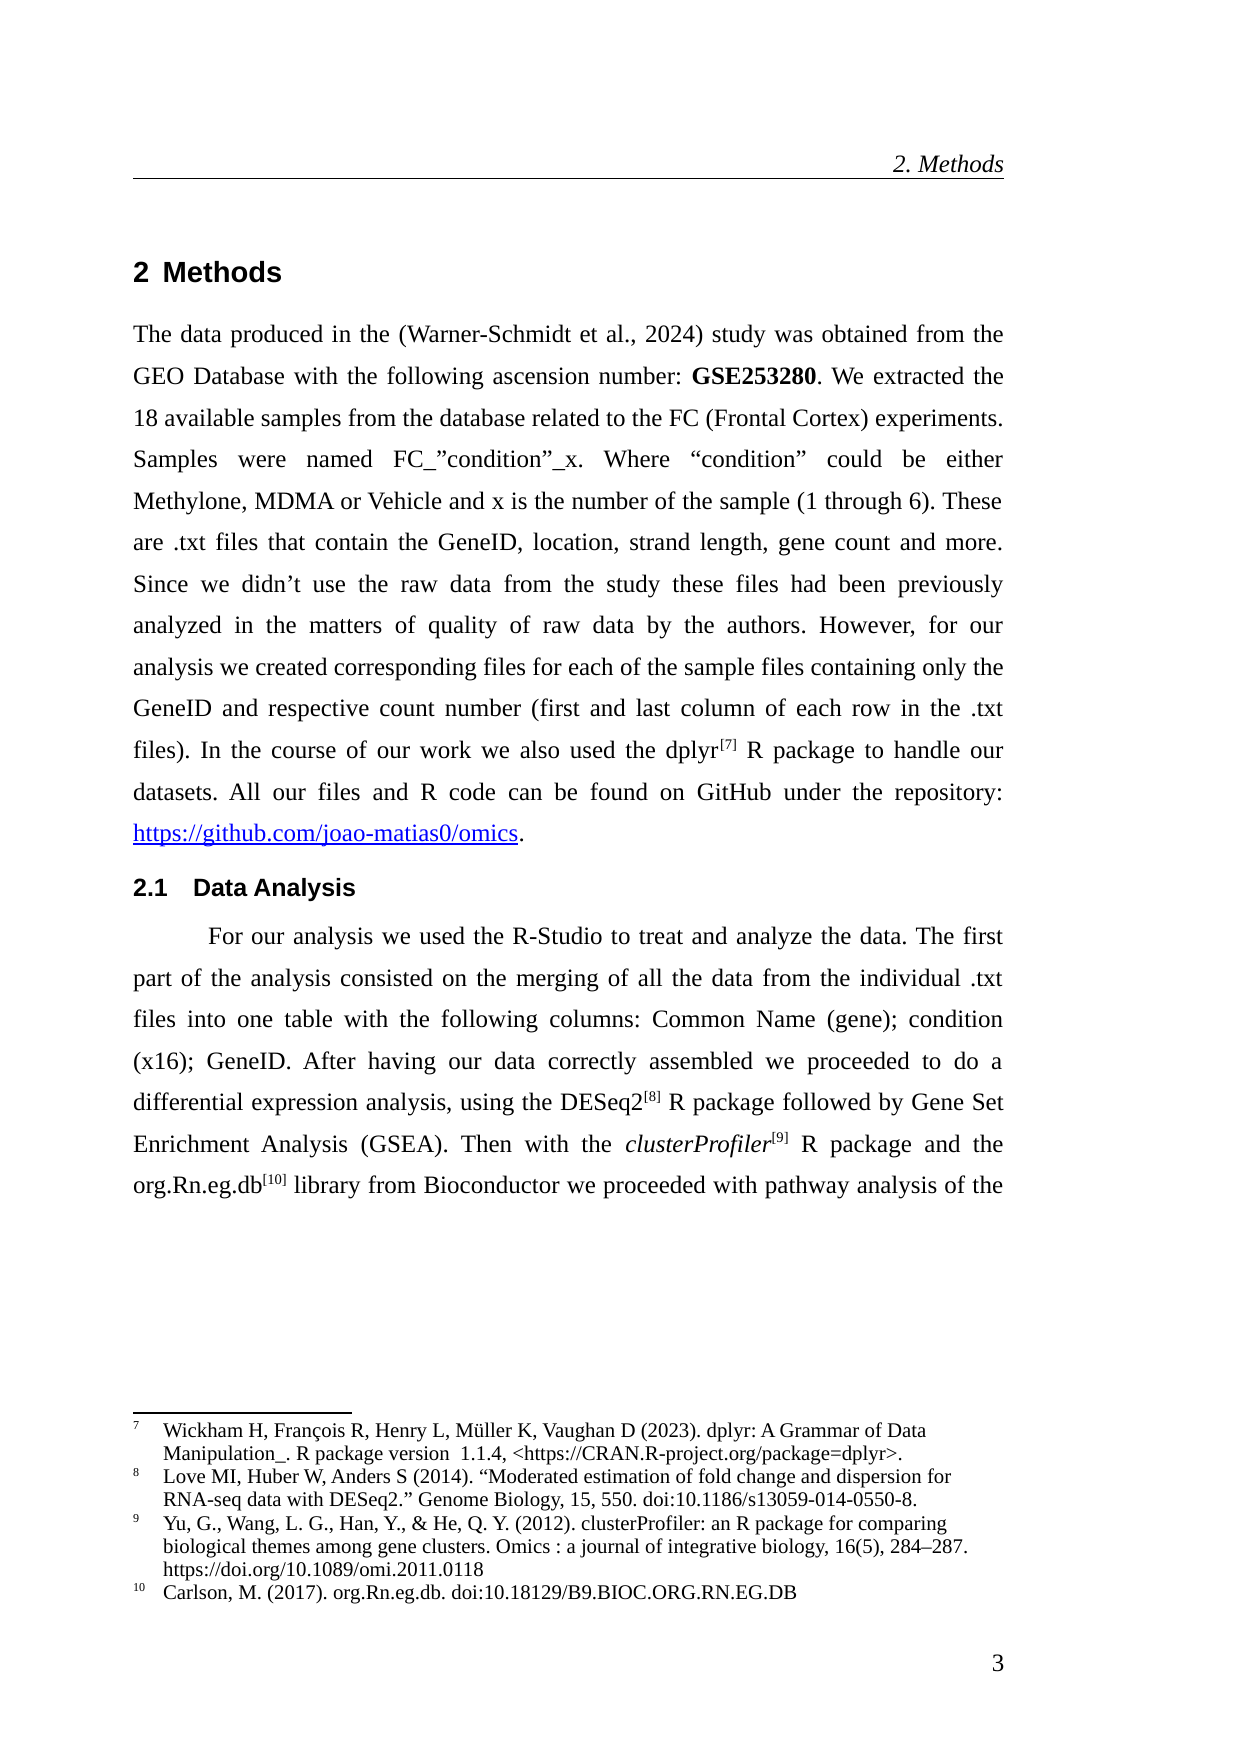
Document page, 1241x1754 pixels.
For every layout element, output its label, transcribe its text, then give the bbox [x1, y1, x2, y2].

text The data produced in the (Warner-Schmidt et al., 2024) study was obtained from the GEO Database with the following ascension number: GSE253280. We extracted the 18 available samples from the database related to the FC (Frontal Cortex) experiments. Samples were named FC_”condition”_x. Where “condition” could be either Methylone, MDMA or Vehicle and x is the number of the sample (1 through 6). These are .txt files that contain the GeneID, location, strand length, gene count and more. Since we didn’t use the raw data from the study these files had been previously analyzed in the matters of quality of raw data by the authors. However, for our analysis we created corresponding files for each of the sample files containing only the GeneID and respective count number (first and last column of each row in the .txt files). In the course of our work we also used the dplyr[] R package to handle our datasets. All our files and R code can be found on GitHub under the repository: https://github.com/joao-matias0/omics. [133, 321, 1004, 847]
text Carlson, M. (2017). org.Rn.eg.db. doi:10.18129/B9.BIOC.ORG.RN.EG.DB [133, 1581, 1004, 1604]
text Yu, G., Wang, L. G., Han, Y., & He, Q. Y. (2012). clusterProfiler: an R package for comparing biological themes among gene clusters. Omics : a journal of integrative biology, 16(5), 284–287. https://doi.org/10.1089/omi.2011.0118 [133, 1511, 1004, 1581]
text For our analysis we used the R-Studio to treat and analyze the data. The first part of the analysis consisted on the merging of all the data from the individual .txt files into one table with the following columns: Common Name (gene); condition (x16); GeneID. After having our data correctly assembled we proceeded to do a differential expression analysis, using the DESeq2[] R package followed by Gene Set Enrichment Analysis (GSEA). Then with the clusterProfiler[] R package and the org.Rn.eg.db[] library from Bioconductor we proceeded with pathway analysis of the differentially expressed genes using the Gene Ontology[,] database and the KEGG database[,,]. [133, 922, 1004, 1241]
text Love MI, Huber W, Anders S (2014). “Moderated estimation of fold change and dispersion for RNA-seq data with DESeq2.” Genome Biology, 15, 550. doi:10.1186/s13059-014-0550-8. [133, 1465, 1004, 1511]
subtitle Methods [133, 256, 1004, 288]
subtitle Data Analysis [133, 874, 1004, 902]
text Wickham H, François R, Henry L, Müller K, Vaughan D (2023). dplyr: A Grammar of Data Manipulation_. R package version 1.1.4, <https://CRAN.R-project.org/package=dplyr>. [133, 1419, 1004, 1465]
